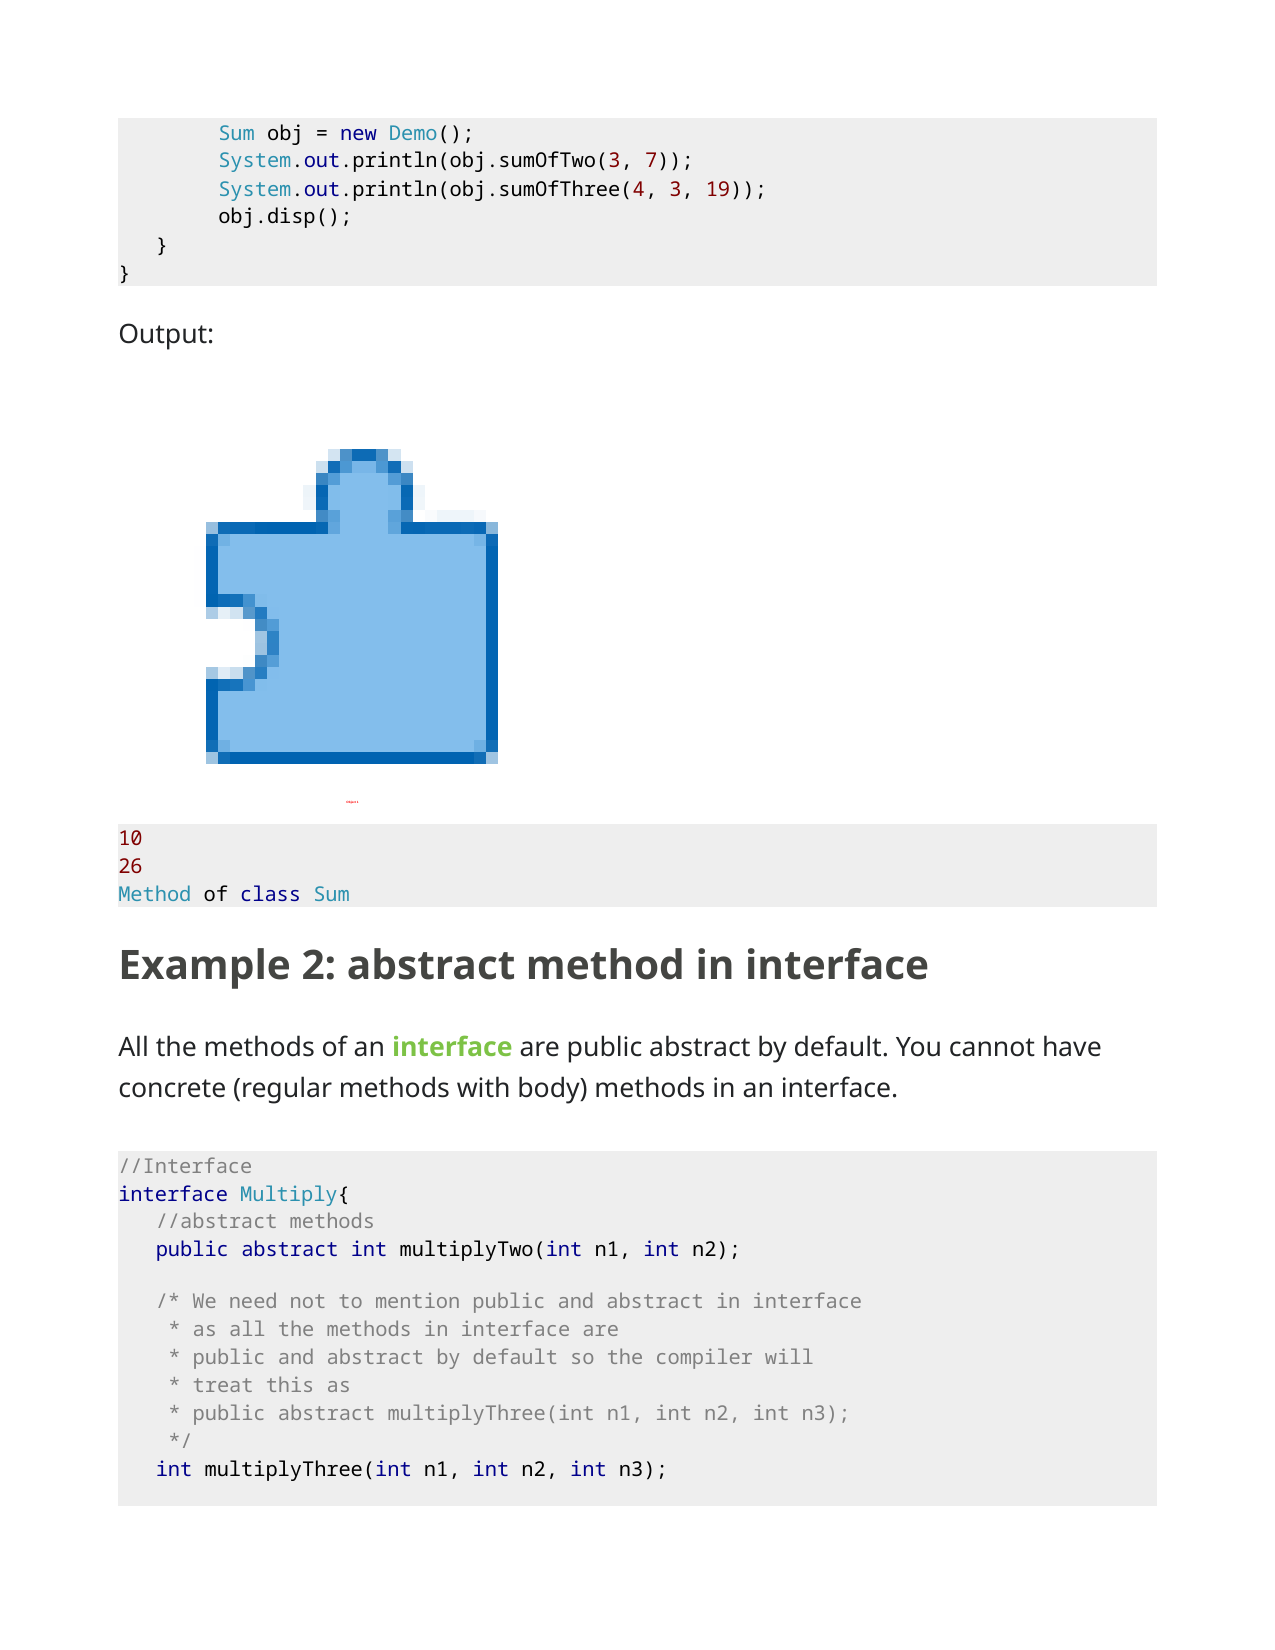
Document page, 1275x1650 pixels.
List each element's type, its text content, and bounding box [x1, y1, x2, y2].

text //abstract methods [118, 1207, 1157, 1235]
subtitle Example 2: abstract method in interface [118, 936, 1157, 992]
text * as all the methods in interface are [118, 1314, 1157, 1343]
text Output: [118, 315, 1157, 352]
text Sum obj = new Demo(); [118, 118, 1157, 146]
text } [118, 258, 1157, 286]
text 26 [118, 851, 1157, 879]
text } [118, 230, 1157, 258]
text int multiplyThree(int n1, int n2, int n3); [118, 1455, 1157, 1483]
text * treat this as [118, 1371, 1157, 1399]
text /* We need not to mention public and abstract in interface [118, 1287, 1157, 1314]
text //Interface [118, 1151, 1157, 1179]
text All the methods of an interface are public abstract by default. You cannot have concrete (regular methods with body) methods in an interface. [118, 1028, 1157, 1105]
text * public abstract multiplyThree(int n1, int n2, int n3); [118, 1399, 1157, 1427]
text */ [118, 1427, 1157, 1455]
text * public and abstract by default so the compiler will [118, 1343, 1157, 1371]
text Method of class Sum [118, 879, 1157, 907]
text System.out.println(obj.sumOfTwo(3, 7)); [118, 146, 1157, 174]
text obj.disp(); [118, 202, 1157, 230]
text System.out.println(obj.sumOfThree(4, 3, 19)); [118, 174, 1157, 202]
text 10 [118, 824, 1157, 851]
text public abstract int multiplyTwo(int n1, int n2); [118, 1235, 1157, 1263]
text interface Multiply{ [118, 1179, 1157, 1207]
